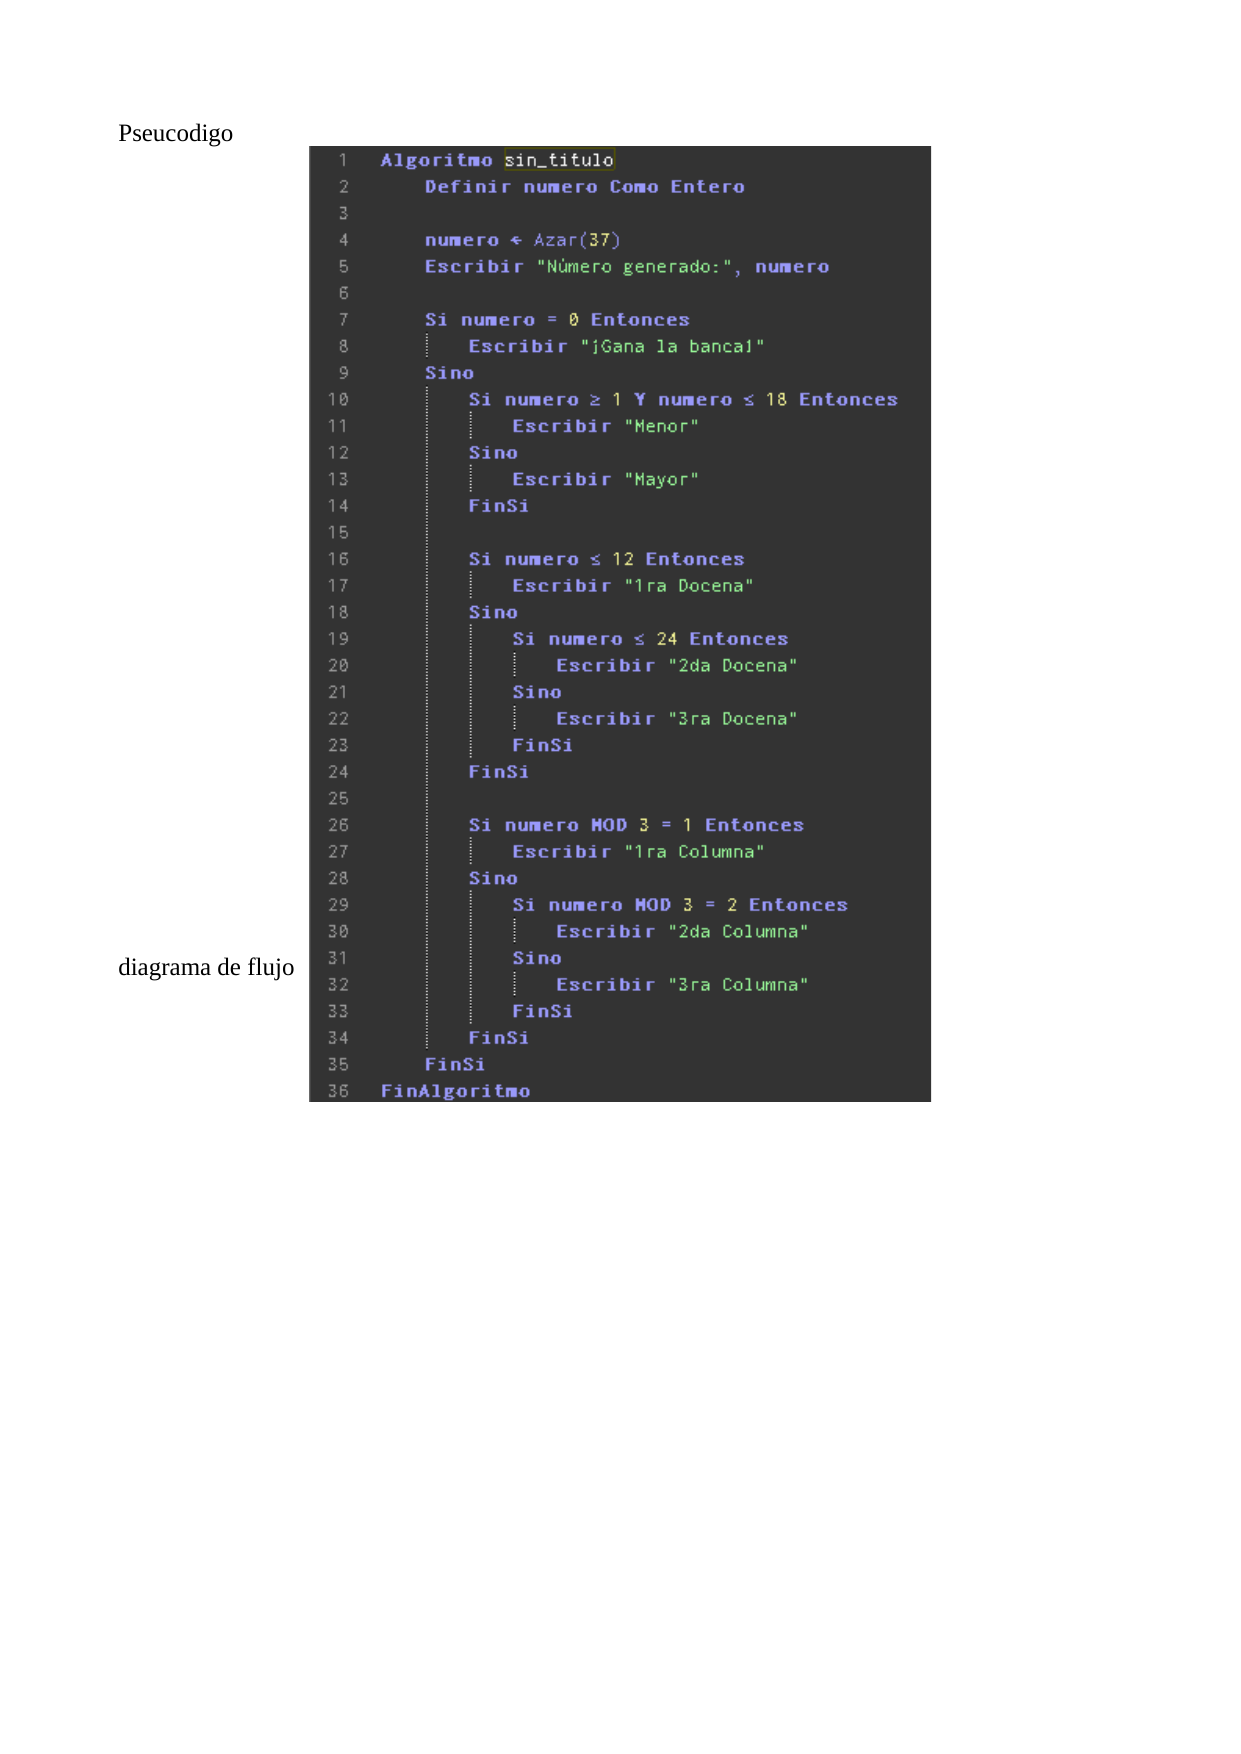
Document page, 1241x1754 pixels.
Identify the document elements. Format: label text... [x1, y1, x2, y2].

text [932, 952, 1122, 981]
text Pseucodigo [118, 118, 1122, 147]
picture [309, 146, 932, 1102]
text diagrama de flujo [118, 952, 309, 981]
